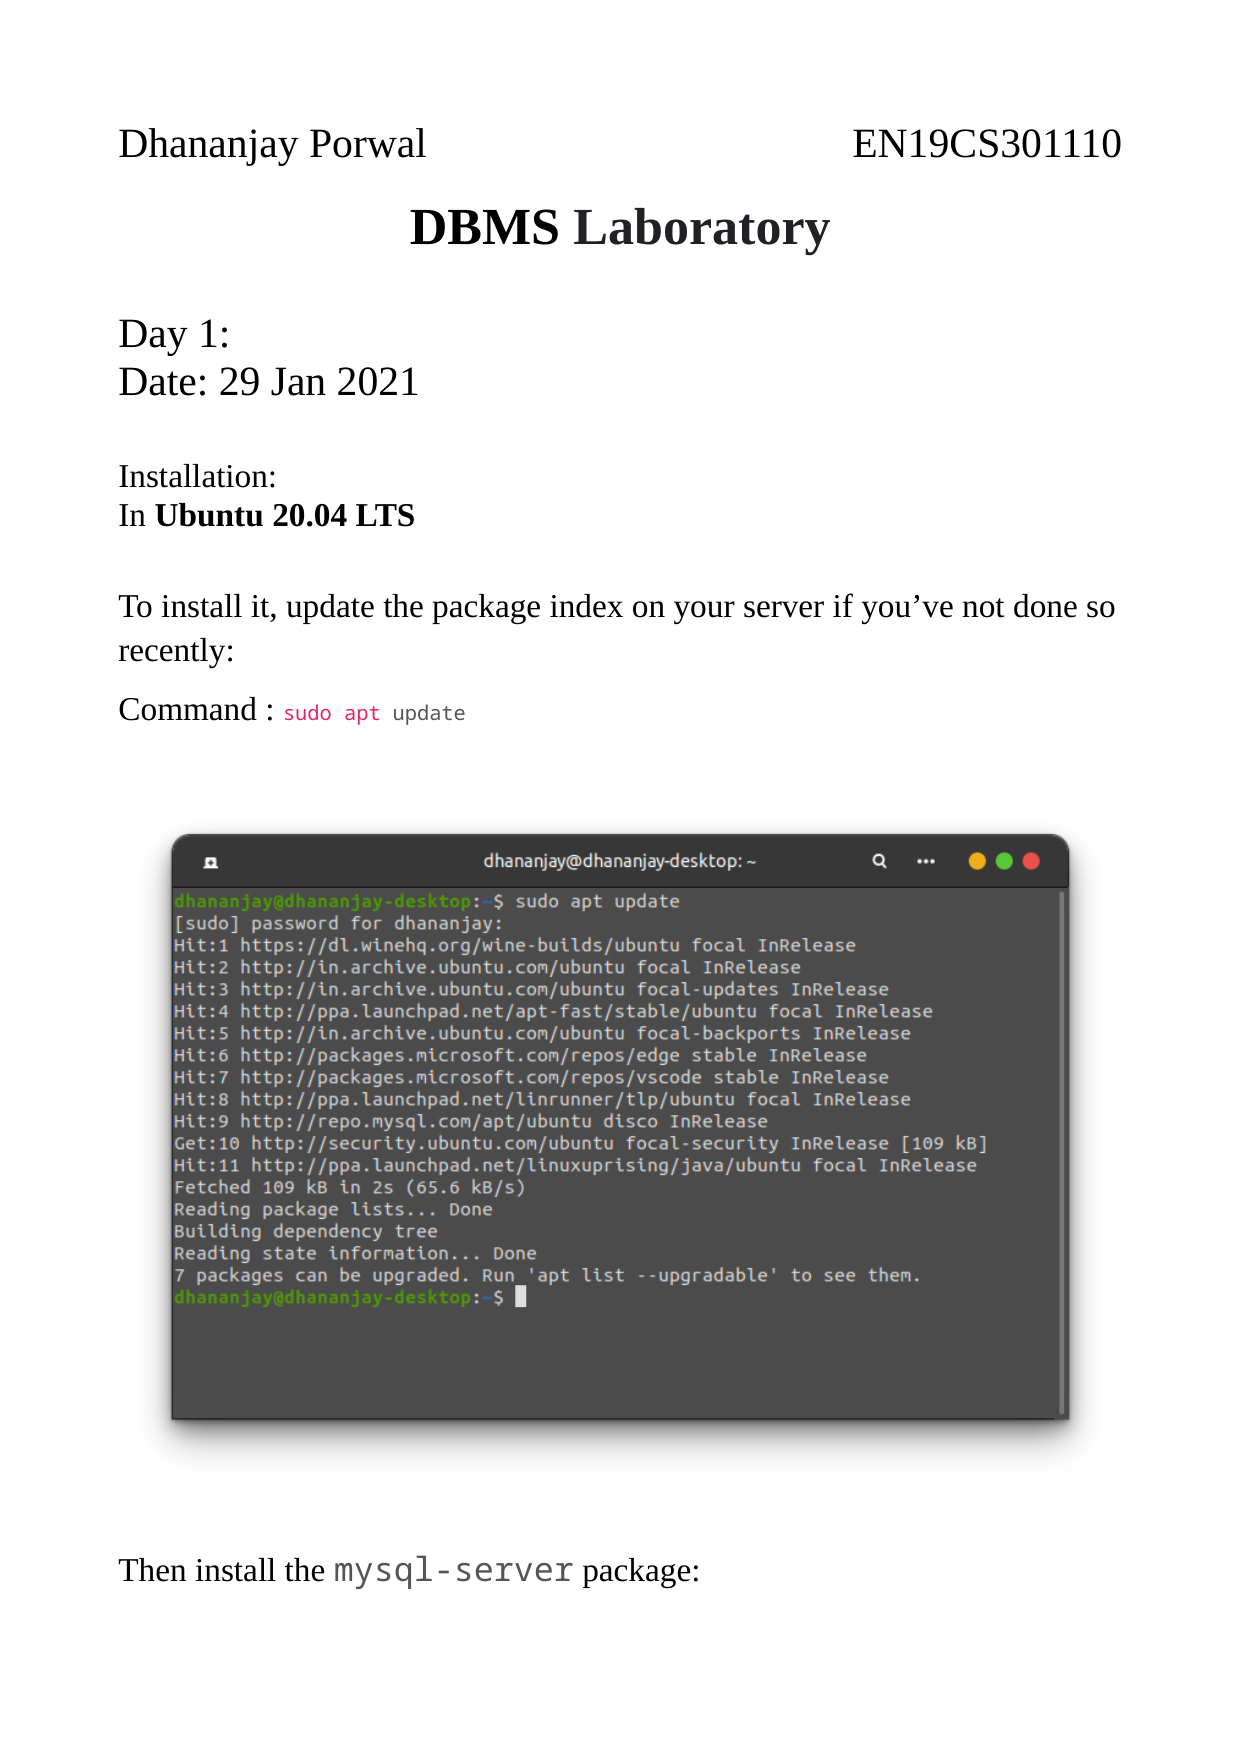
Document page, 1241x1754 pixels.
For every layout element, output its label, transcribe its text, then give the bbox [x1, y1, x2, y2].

text DBMS Laboratory [118, 196, 1122, 308]
picture [118, 800, 1123, 1493]
text Command : sudo apt update [118, 689, 1122, 727]
text Then install the mysql-server package: [118, 1545, 1122, 1591]
text To install it, update the package index on your server if you’ve not done so recently: [118, 586, 1122, 668]
text In Ubuntu 20.04 LTS [118, 495, 1122, 533]
text Day 1: Date: 29 Jan 2021 [118, 308, 1122, 404]
text Installation: [118, 457, 1122, 495]
